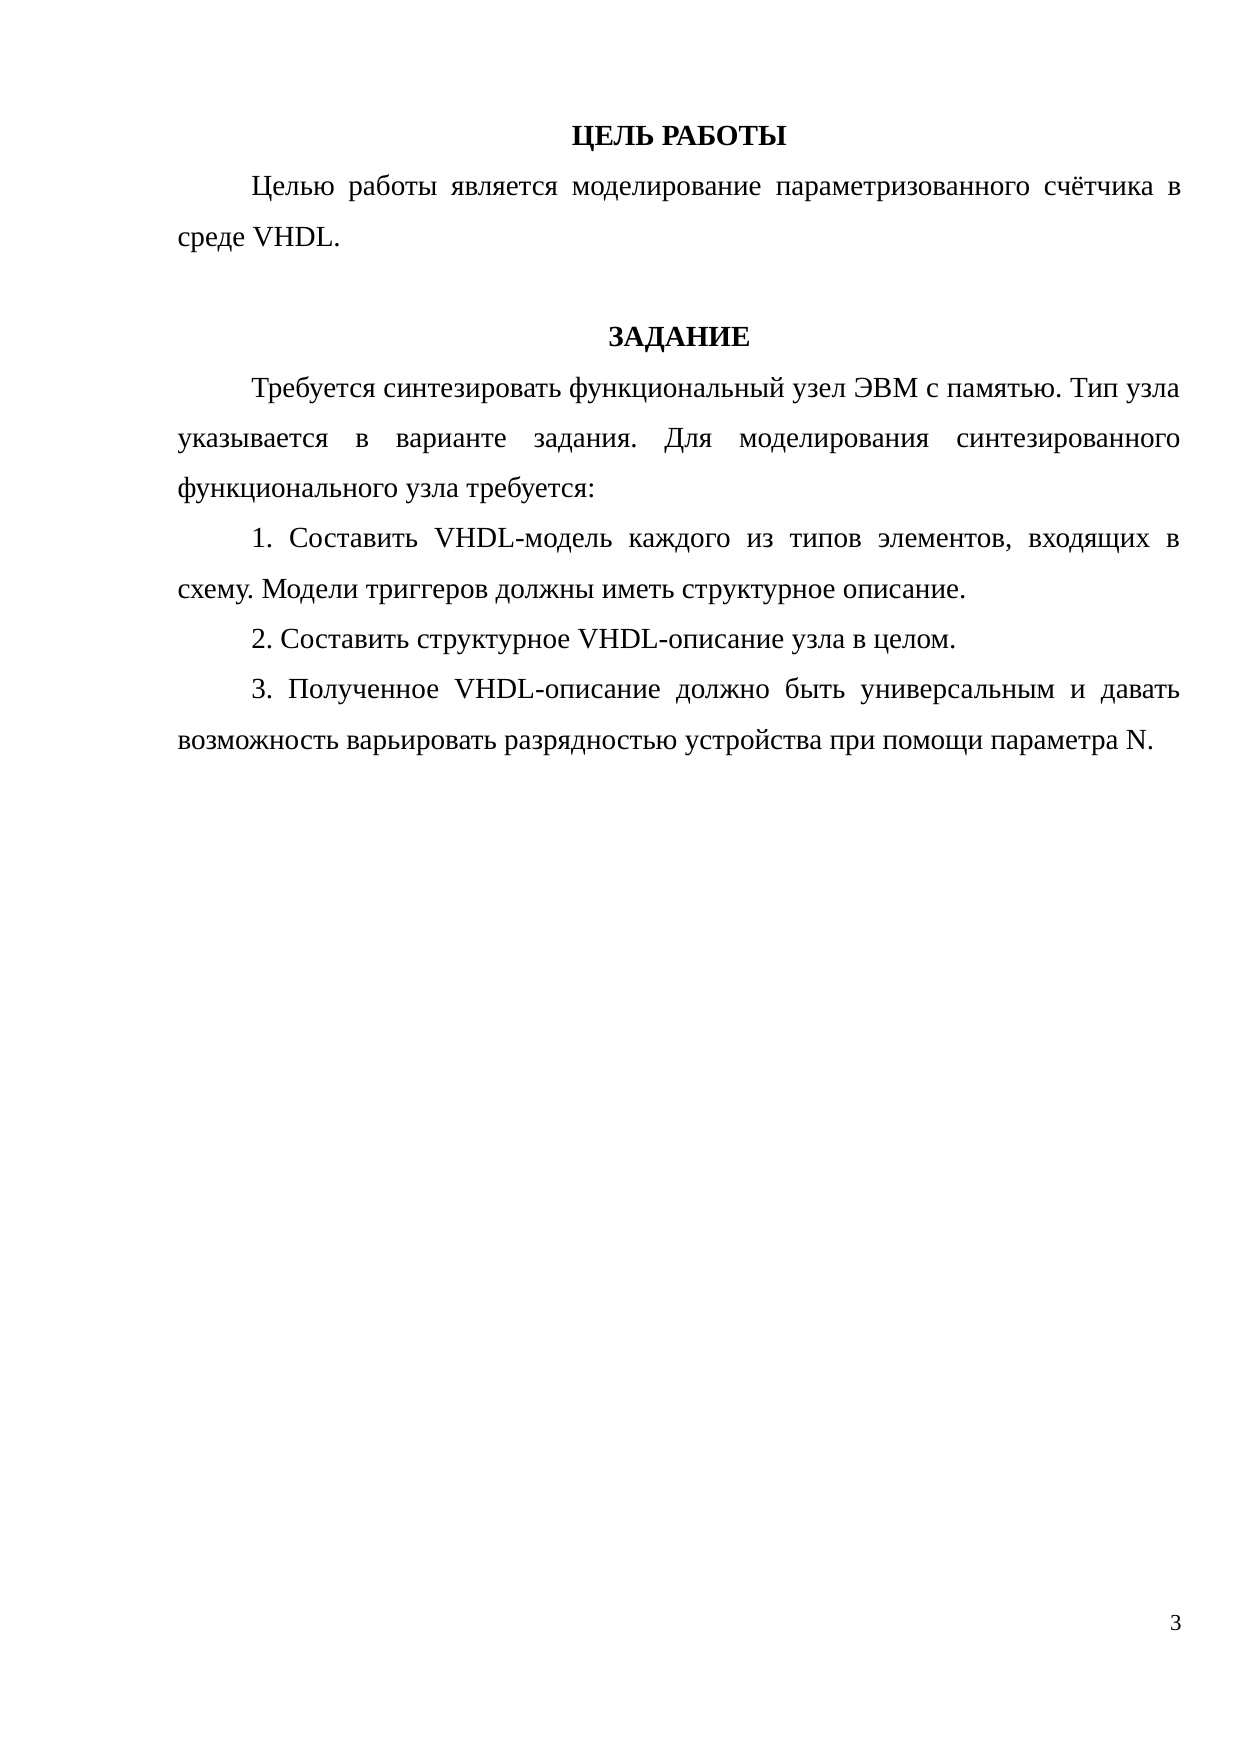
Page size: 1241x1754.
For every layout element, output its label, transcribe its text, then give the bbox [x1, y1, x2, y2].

text 1. Составить VHDL-модель каждого из типов элементов, входящих в схему. Модели триггеров должны иметь структурное описание. [177, 521, 1181, 604]
text Целью работы является моделирование параметризованного счётчика в среде VHDL. [177, 168, 1181, 252]
subtitle Цель работы [177, 118, 1181, 152]
text 2. Составить структурное VHDL-описание узла в целом. [177, 621, 1181, 655]
text 3. Полученное VHDL-описание должно быть универсальным и давать возможность варьировать разрядностью устройства при помощи параметра N. [177, 672, 1181, 755]
subtitle Задание [177, 319, 1181, 353]
text Требуется синтезировать функциональный узел ЭВМ с памятью. Тип узла указывается в варианте задания. Для моделирования синтезированного функционального узла требуется: [177, 370, 1181, 504]
